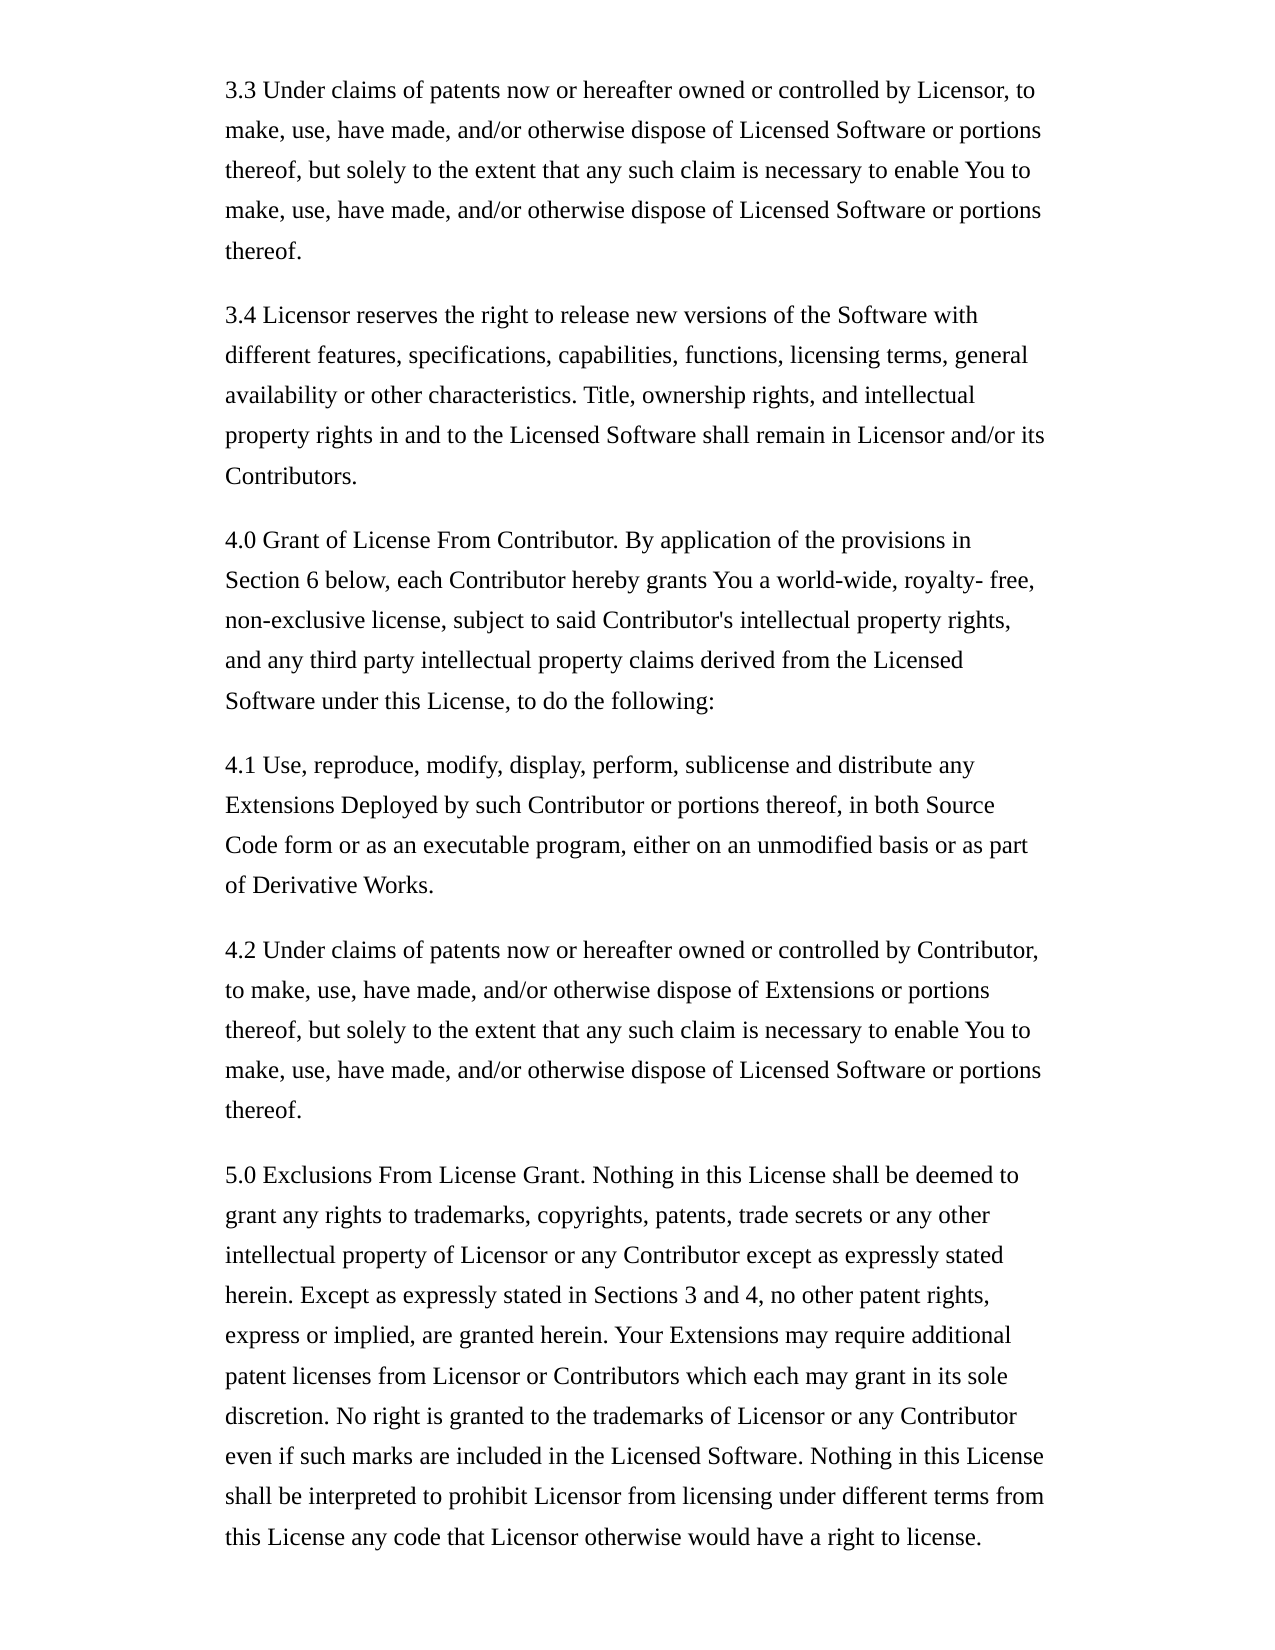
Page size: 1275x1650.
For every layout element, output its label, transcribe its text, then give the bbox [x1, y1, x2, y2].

text 5.0 Exclusions From License Grant. Nothing in this License shall be deemed to grant any rights to trademarks, copyrights, patents, trade secrets or any other intellectual property of Licensor or any Contributor except as expressly stated herein. Except as expressly stated in Sections 3 and 4, no other patent rights, express or implied, are granted herein. Your Extensions may require additional patent licenses from Licensor or Contributors which each may grant in its sole discretion. No right is granted to the trademarks of Licensor or any Contributor even if such marks are included in the Licensed Software. Nothing in this License shall be interpreted to prohibit Licensor from licensing under different terms from this License any code that Licensor otherwise would have a right to license. [225, 1160, 1050, 1550]
text 4.0 Grant of License From Contributor. By application of the provisions in Section 6 below, each Contributor hereby grants You a world-wide, royalty- free, non-exclusive license, subject to said Contributor's intellectual property rights, and any third party intellectual property claims derived from the Licensed Software under this License, to do the following: [225, 525, 1050, 714]
text 3.4 Licensor reserves the right to release new versions of the Software with different features, specifications, capabilities, functions, licensing terms, general availability or other characteristics. Title, ownership rights, and intellectual property rights in and to the Licensed Software shall remain in Licensor and/or its Contributors. [225, 300, 1050, 489]
text 3.3 Under claims of patents now or hereafter owned or controlled by Licensor, to make, use, have made, and/or otherwise dispose of Licensed Software or portions thereof, but solely to the extent that any such claim is necessary to enable You to make, use, have made, and/or otherwise dispose of Licensed Software or portions thereof. [225, 75, 1050, 264]
text 4.1 Use, reproduce, modify, display, perform, sublicense and distribute any Extensions Deployed by such Contributor or portions thereof, in both Source Code form or as an executable program, either on an unmodified basis or as part of Derivative Works. [225, 750, 1050, 899]
text 4.2 Under claims of patents now or hereafter owned or controlled by Contributor, to make, use, have made, and/or otherwise dispose of Extensions or portions thereof, but solely to the extent that any such claim is necessary to enable You to make, use, have made, and/or otherwise dispose of Licensed Software or portions thereof. [225, 935, 1050, 1124]
